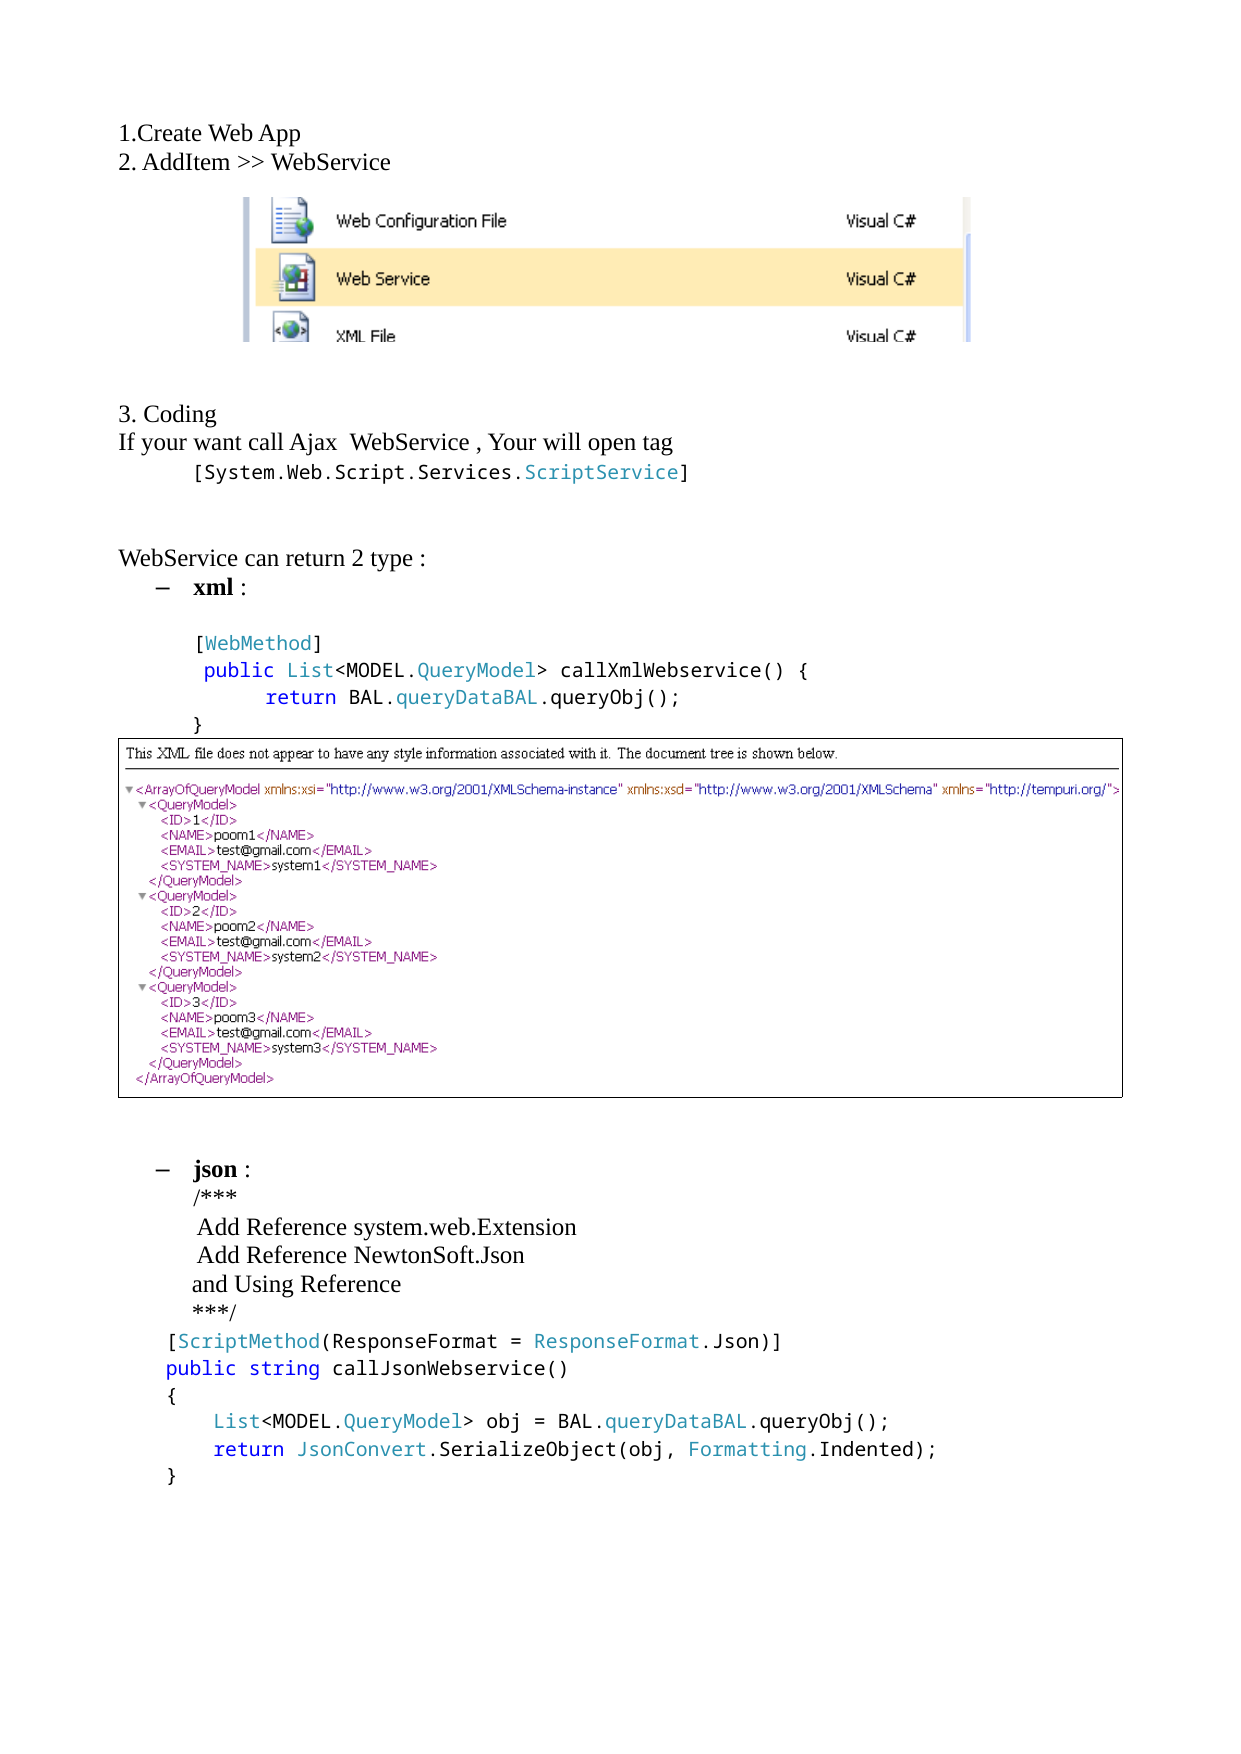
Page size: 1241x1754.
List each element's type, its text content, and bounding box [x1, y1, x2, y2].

text Add Reference NewtonSoft.Json [118, 1241, 1122, 1269]
text If your want call Ajax WebService , Your will open tag [118, 427, 1122, 456]
list [WebMethod] [156, 629, 1122, 657]
text return JsonConvert.SerializeObject(obj, Formatting.Indented); [118, 1435, 1122, 1462]
list json : [156, 1154, 1122, 1183]
list /*** [156, 1183, 1122, 1212]
text 1.Create Web App [118, 118, 1122, 147]
text public List<MODEL.QueryModel> callXmlWebservice() { [118, 657, 1122, 683]
text public string callJsonWebservice() [118, 1354, 1122, 1381]
text 2. AddItem >> WebService [118, 147, 1122, 176]
text [System.Web.Script.Services.ScriptService] [118, 456, 1122, 485]
text { [118, 1381, 1122, 1408]
text } [118, 711, 1122, 737]
text ***/ [118, 1298, 1122, 1327]
text [ScriptMethod(ResponseFormat = ResponseFormat.Json)] [118, 1327, 1122, 1354]
text return BAL.queryDataBAL.queryObj(); [118, 683, 1122, 711]
text Add Reference system.web.Extension [118, 1212, 1122, 1241]
text List<MODEL.QueryModel> obj = BAL.queryDataBAL.queryObj(); [118, 1408, 1122, 1435]
text WebService can return 2 type : [118, 543, 1122, 572]
list xml : [156, 572, 1122, 601]
text and Using Reference [118, 1269, 1122, 1298]
text 3. Coding [118, 399, 1122, 427]
text } [118, 1462, 1122, 1489]
